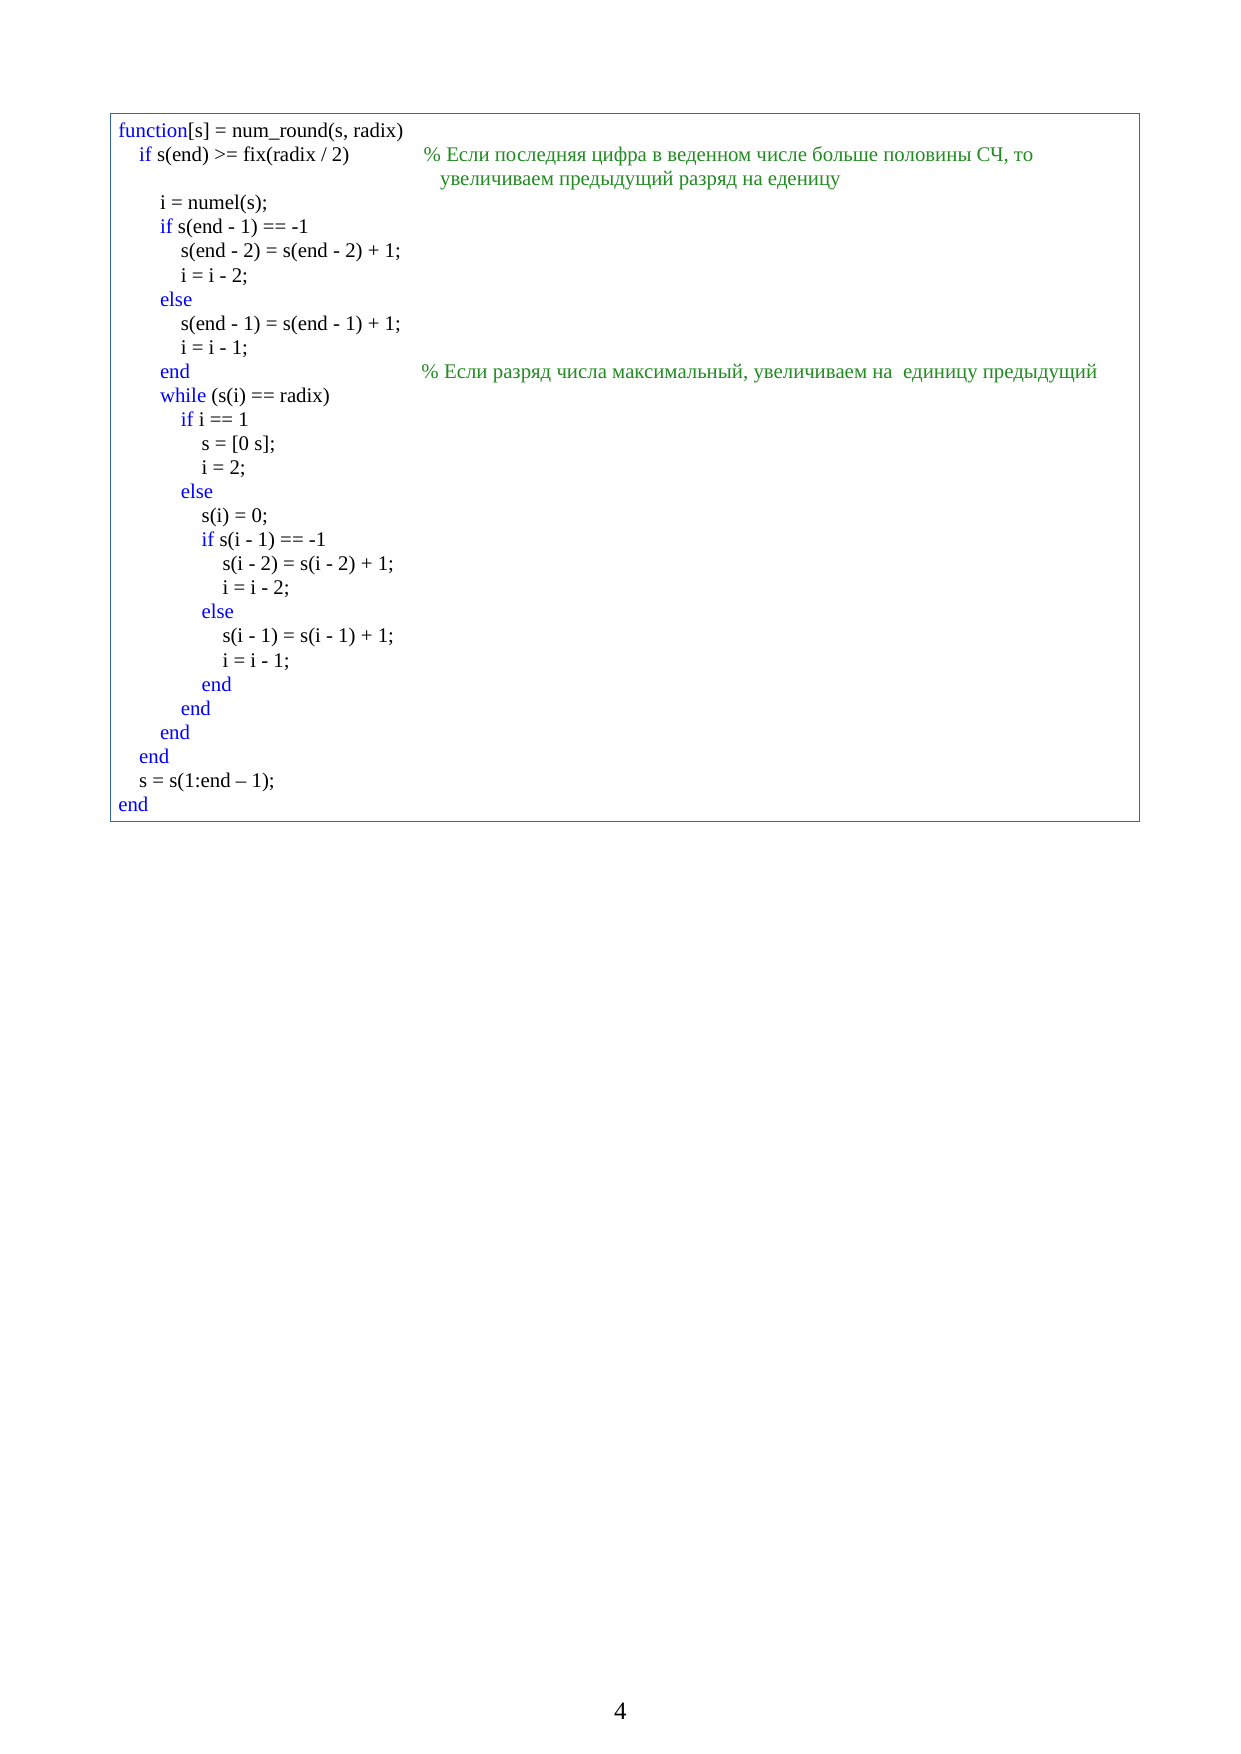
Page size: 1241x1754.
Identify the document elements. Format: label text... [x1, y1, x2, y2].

text else [118, 287, 1122, 311]
text s(end - 1) = s(end - 1) + 1; [118, 311, 1122, 335]
text i = i - 2; [118, 575, 1122, 599]
text end [118, 696, 1122, 720]
text end [118, 744, 1122, 768]
text if s(end - 1) == -1 [118, 214, 1122, 238]
text if s(i - 1) == -1 [118, 527, 1122, 551]
text s(i) = 0; [118, 503, 1122, 527]
text i = numel(s); [118, 190, 1122, 214]
text i = i - 1; [118, 335, 1122, 359]
text s(i - 2) = s(i - 2) + 1; [118, 551, 1122, 575]
text while (s(i) == radix) [118, 383, 1122, 407]
text function[s] = num_round(s, radix) [118, 118, 1122, 142]
text if i == 1 [118, 407, 1122, 431]
text s = [0 s]; [118, 431, 1122, 455]
text end [118, 672, 1122, 696]
text else [118, 479, 1122, 503]
text end % Если разряд числа максимальный, увеличиваем на единицу предыдущий [118, 359, 1122, 383]
text else [118, 599, 1122, 623]
text s(end - 2) = s(end - 2) + 1; [118, 238, 1122, 262]
text end [118, 720, 1122, 744]
text s = s(1:end – 1); [118, 768, 1122, 792]
text end [118, 792, 1122, 816]
text if s(end) >= fix(radix / 2) % Если последняя цифра в веденном числе больше половины СЧ, то увеличиваем предыдущий разряд на еденицу [118, 142, 1122, 190]
text s(i - 1) = s(i - 1) + 1; [118, 623, 1122, 647]
text i = i - 1; [118, 647, 1122, 672]
text i = 2; [118, 455, 1122, 479]
text i = i - 2; [118, 262, 1122, 287]
